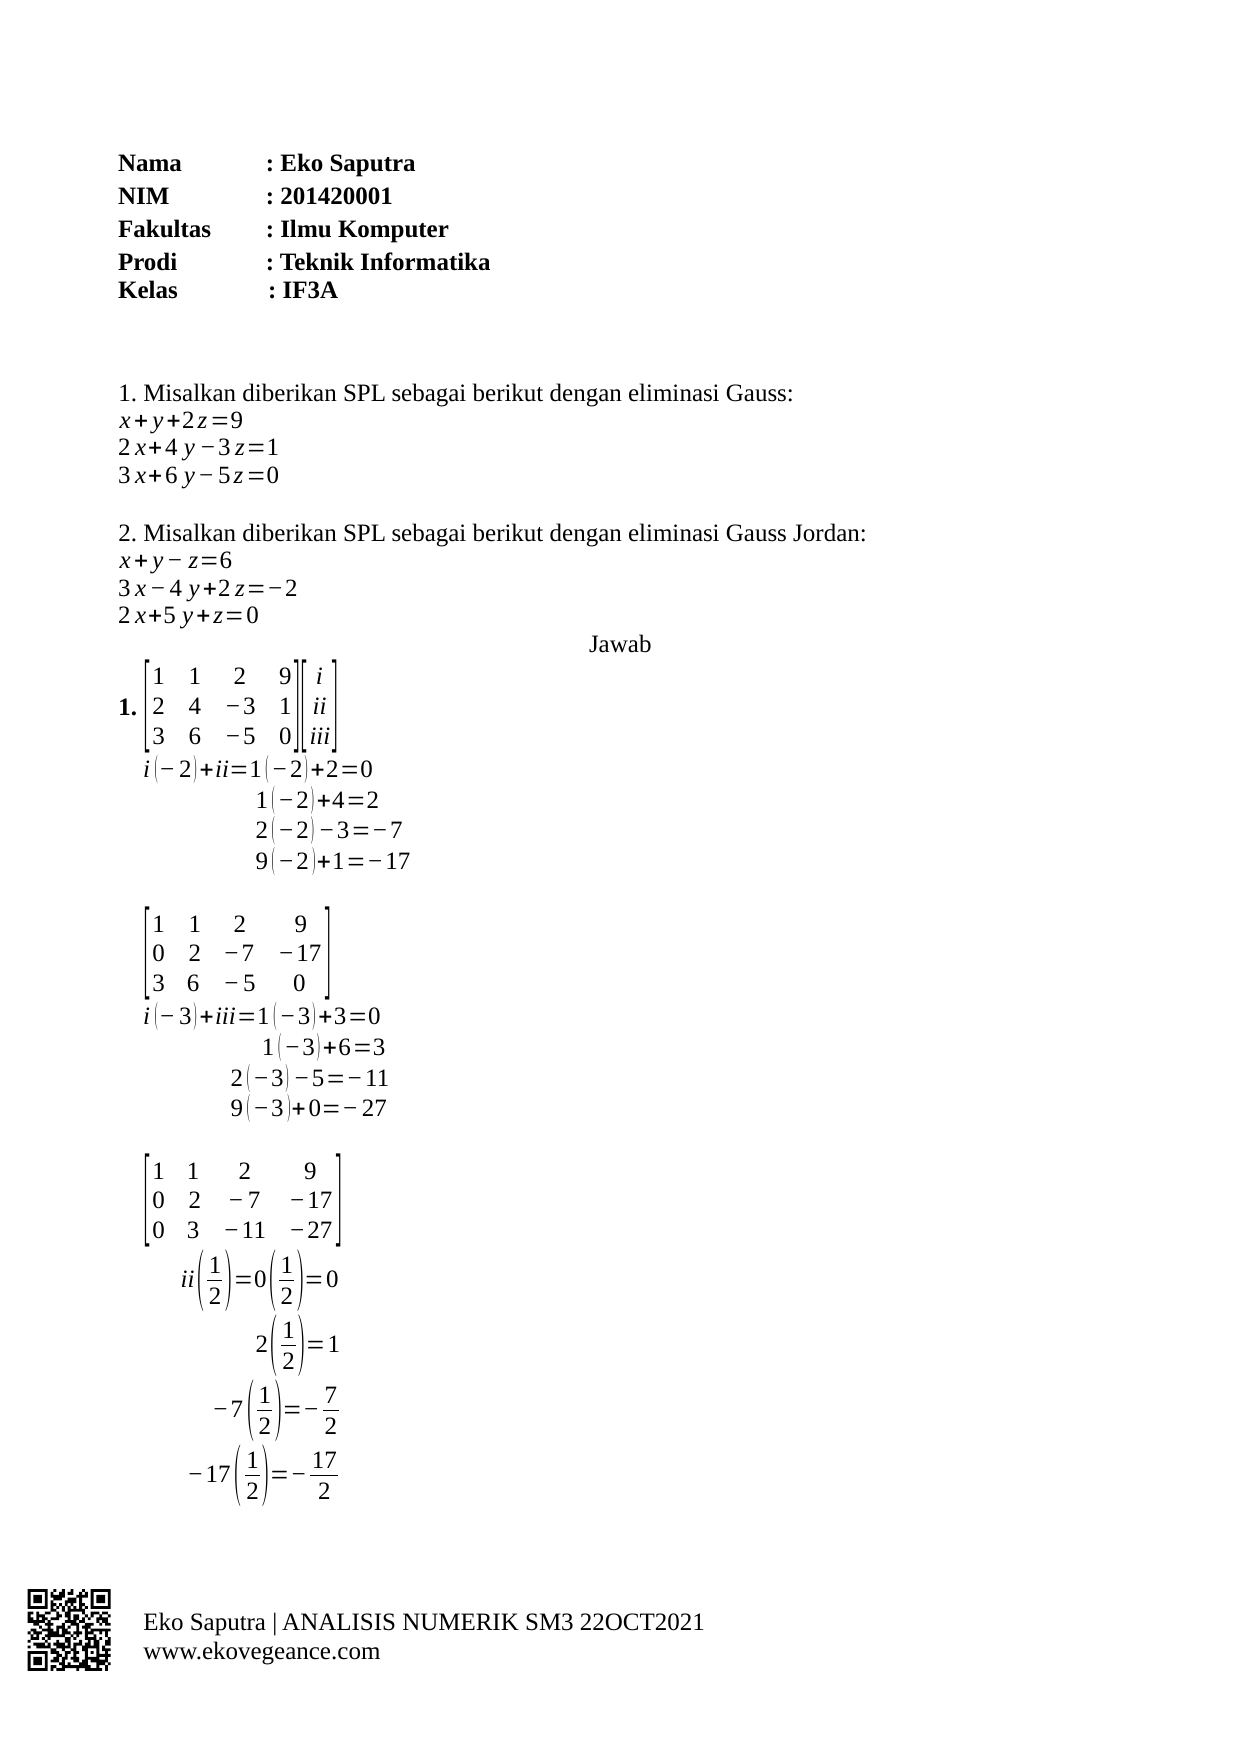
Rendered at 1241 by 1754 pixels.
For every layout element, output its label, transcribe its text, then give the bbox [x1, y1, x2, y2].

text 1. Misalkan diberikan SPL sebagai berikut dengan eliminasi Gauss: [118, 378, 1122, 406]
text 2. Misalkan diberikan SPL sebagai berikut dengan eliminasi Gauss Jordan: [118, 518, 1122, 547]
text 1. [118, 658, 1122, 754]
text Jawab [118, 629, 1122, 658]
